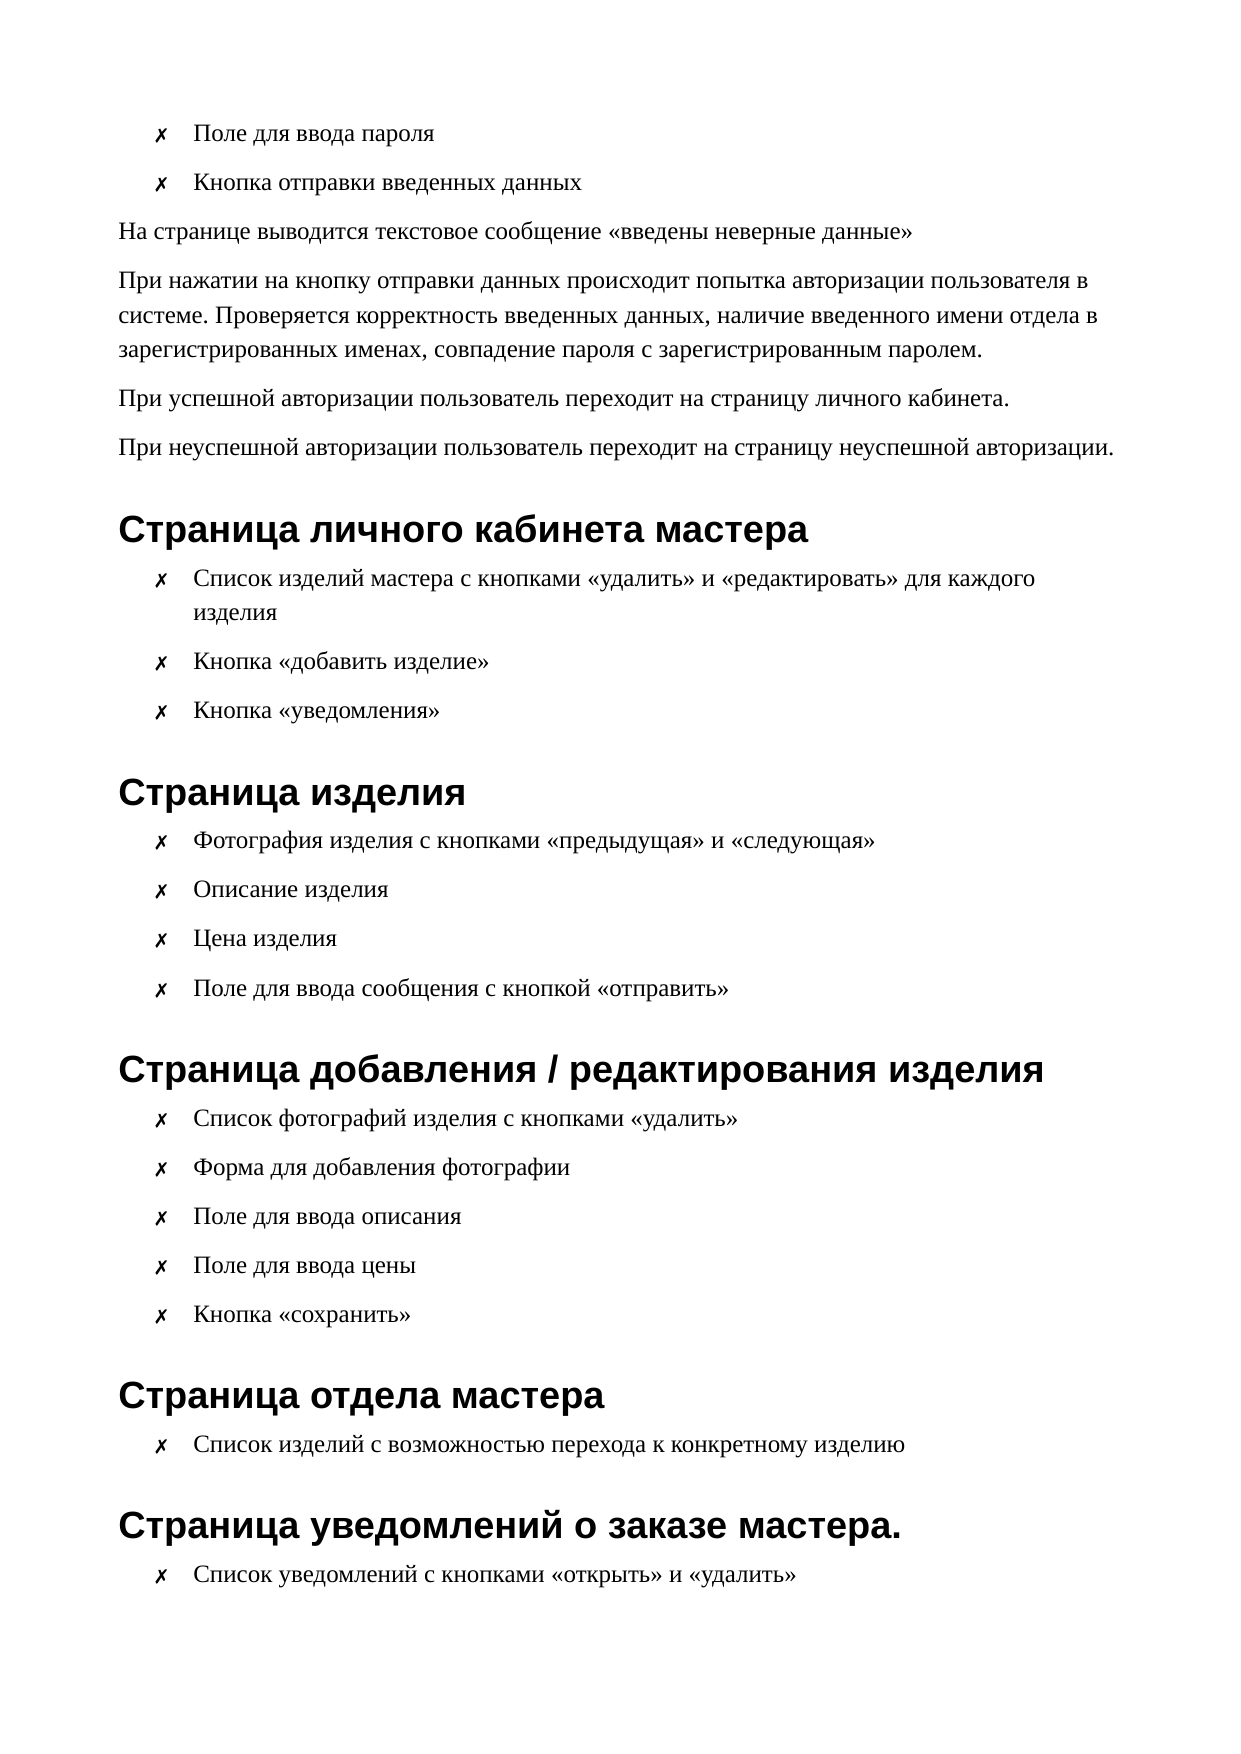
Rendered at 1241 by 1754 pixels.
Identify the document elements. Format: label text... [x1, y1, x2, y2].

text При успешной авторизации пользователь переходит на страницу личного кабинета. [118, 383, 1122, 412]
subtitle Страница изделия [118, 769, 1122, 813]
list Форма для добавления фотографии [156, 1152, 1122, 1181]
subtitle Страница добавления / редактирования изделия [118, 1047, 1122, 1090]
list Кнопка отправки введенных данных [156, 167, 1122, 196]
list Кнопка «уведомления» [156, 695, 1122, 724]
list Фотография изделия с кнопками «предыдущая» и «следующая» [156, 825, 1122, 854]
list Поле для ввода описания [156, 1201, 1122, 1230]
list Список фотографий изделия с кнопками «удалить» [156, 1103, 1122, 1132]
list Кнопка «сохранить» [156, 1299, 1122, 1328]
text На странице выводится текстовое сообщение «введены неверные данные» [118, 216, 1122, 245]
subtitle Страница уведомлений о заказе мастера. [118, 1503, 1122, 1547]
list Кнопка «добавить изделие» [156, 646, 1122, 675]
subtitle Страница отдела мастера [118, 1373, 1122, 1417]
list Описание изделия [156, 874, 1122, 903]
subtitle Страница личного кабинета мастера [118, 506, 1122, 550]
list Цена изделия [156, 923, 1122, 952]
list Список изделий с возможностью перехода к конкретному изделию [156, 1429, 1122, 1458]
list Поле для ввода цены [156, 1250, 1122, 1279]
text При нажатии на кнопку отправки данных происходит попытка авторизации пользователя в системе. Проверяется корректность введенных данных, наличие введенного имени отдела в зарегистрированных именах, совпадение пароля с зарегистрированным паролем. [118, 265, 1122, 363]
list Поле для ввода сообщения с кнопкой «отправить» [156, 973, 1122, 1001]
list Список уведомлений с кнопками «открыть» и «удалить» [156, 1559, 1122, 1588]
list Поле для ввода пароля [156, 118, 1122, 147]
list Список изделий мастера с кнопками «удалить» и «редактировать» для каждого изделия [156, 563, 1122, 626]
text При неуспешной авторизации пользователь переходит на страницу неуспешной авторизации. [118, 432, 1122, 461]
